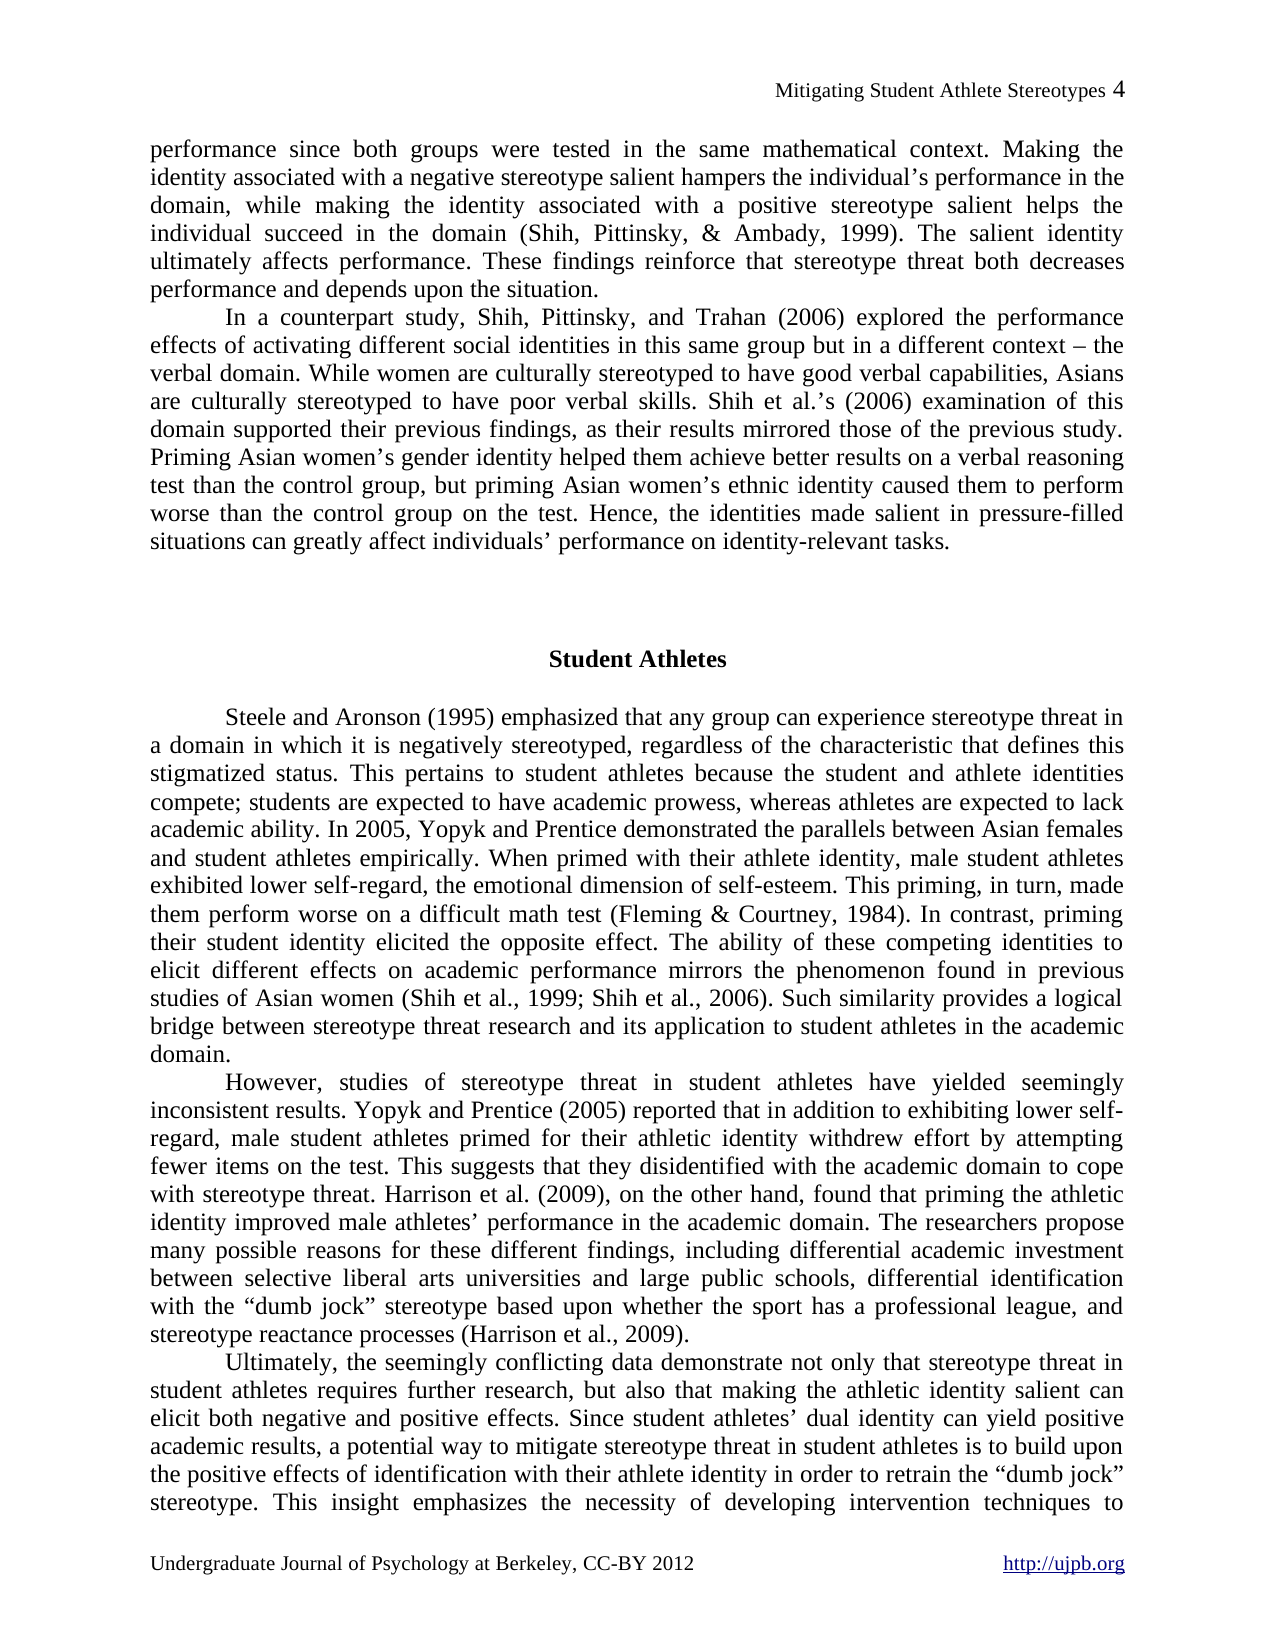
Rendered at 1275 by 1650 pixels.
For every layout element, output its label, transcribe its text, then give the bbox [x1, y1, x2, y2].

text Ultimately, the seemingly conflicting data demonstrate not only that stereotype threat in student athletes requires further research, but also that making the athletic identity salient can elicit both negative and positive effects. Since student athletes’ dual identity can yield positive academic results, a potential way to mitigate stereotype threat in student athletes is to build upon the positive effects of identification with their athlete identity in order to retrain the “dumb jock” stereotype. This insight emphasizes the necessity of developing intervention techniques to [150, 1348, 1125, 1516]
text In a counterpart study, Shih, Pittinsky, and Trahan (2006) explored the performance effects of activating different social identities in this same group but in a different context – the verbal domain. While women are culturally stereotyped to have good verbal capabilities, Asians are culturally stereotyped to have poor verbal skills. Shih et al.’s (2006) examination of this domain supported their previous findings, as their results mirrored those of the previous study. Priming Asian women’s gender identity helped them achieve better results on a verbal reasoning test than the control group, but priming Asian women’s ethnic identity caused them to perform worse than the control group on the test. Hence, the identities made salient in pressure-filled situations can greatly affect individuals’ performance on identity-relevant tasks. [150, 303, 1125, 555]
text performance since both groups were tested in the same mathematical context. Making the identity associated with a negative stereotype salient hampers the individual’s performance in the domain, while making the identity associated with a positive stereotype salient helps the individual succeed in the domain (Shih, Pittinsky, & Ambady, 1999). The salient identity ultimately affects performance. These findings reinforce that stereotype threat both decreases performance and depends upon the situation. [150, 135, 1125, 303]
subtitle Student Athletes [300, 645, 975, 673]
text Steele and Aronson (1995) emphasized that any group can experience stereotype threat in a domain in which it is negatively stereotyped, regardless of the characteristic that defines this stigmatized status. This pertains to student athletes because the student and athlete identities compete; students are expected to have academic prowess, whereas athletes are expected to lack academic ability. In 2005, Yopyk and Prentice demonstrated the parallels between Asian females and student athletes empirically. When primed with their athlete identity, male student athletes exhibited lower self-regard, the emotional dimension of self-esteem. This priming, in turn, made them perform worse on a difficult math test (Fleming & Courtney, 1984). In contrast, priming their student identity elicited the opposite effect. The ability of these competing identities to elicit different effects on academic performance mirrors the phenomenon found in previous studies of Asian women (Shih et al., 1999; Shih et al., 2006). Such similarity provides a logical bridge between stereotype threat research and its application to student athletes in the academic domain. [150, 703, 1125, 1068]
text However, studies of stereotype threat in student athletes have yielded seemingly inconsistent results. Yopyk and Prentice (2005) reported that in addition to exhibiting lower self-regard, male student athletes primed for their athletic identity withdrew effort by attempting fewer items on the test. This suggests that they disidentified with the academic domain to cope with stereotype threat. Harrison et al. (2009), on the other hand, found that priming the athletic identity improved male athletes’ performance in the academic domain. The researchers propose many possible reasons for these different findings, including differential academic investment between selective liberal arts universities and large public schools, differential identification with the “dumb jock” stereotype based upon whether the sport has a professional league, and stereotype reactance processes (Harrison et al., 2009). [150, 1068, 1125, 1348]
